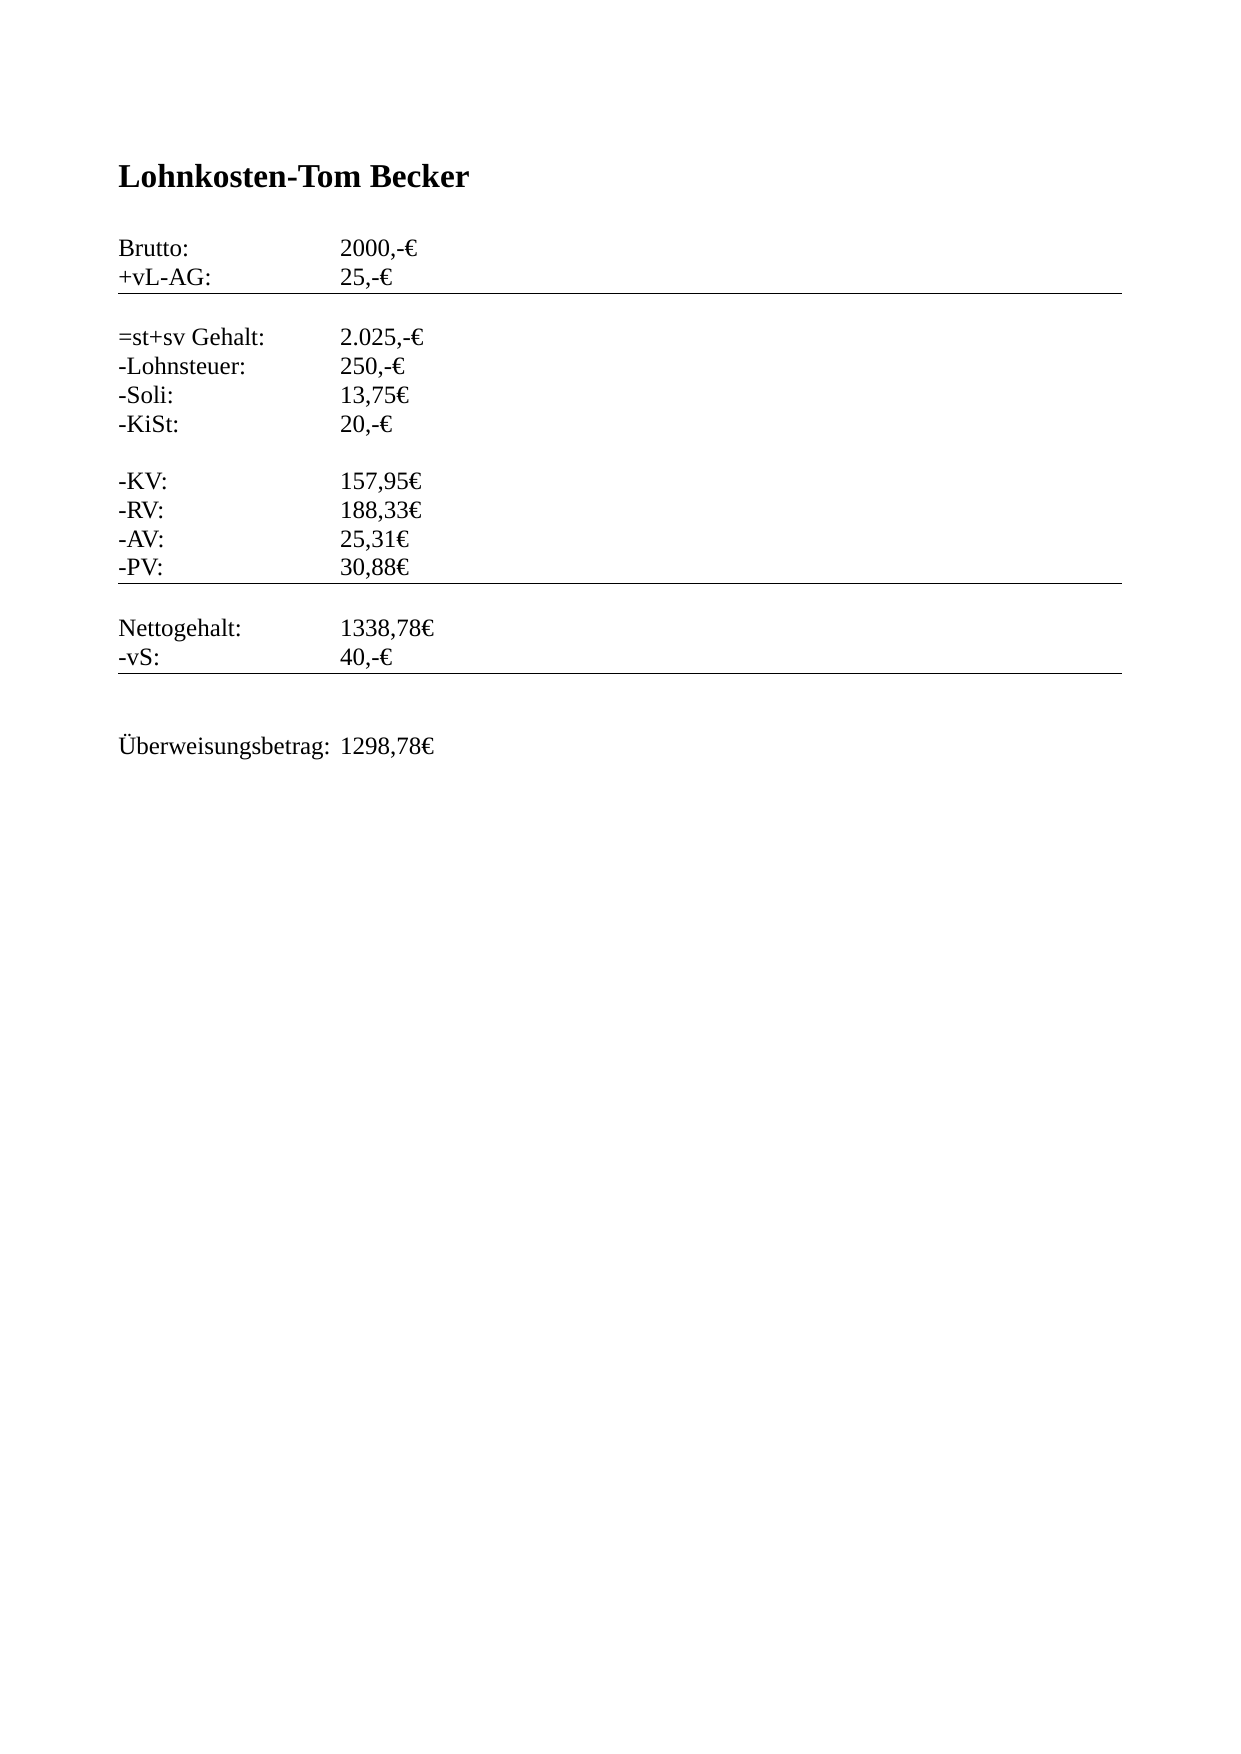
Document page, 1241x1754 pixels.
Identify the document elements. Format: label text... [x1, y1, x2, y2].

text Brutto: 2000,-€ [118, 233, 1122, 262]
text -KiSt: 20,-€ [118, 409, 1122, 437]
text -Lohnsteuer: 250,-€ [118, 351, 1122, 380]
text -vS: 40,-€ [118, 642, 1122, 673]
text Lohnkosten-Tom Becker [118, 156, 1122, 195]
text +vL-AG: 25,-€ [118, 262, 1122, 293]
text =st+sv Gehalt: 2.025,-€ [118, 322, 1122, 351]
text Überweisungsbetrag: 1298,78€ [118, 731, 1122, 760]
text -RV: 188,33€ [118, 495, 1122, 524]
text Nettogehalt: 1338,78€ [118, 613, 1122, 642]
text -PV: 30,88€ [118, 552, 1122, 583]
text -KV: 157,95€ [118, 466, 1122, 495]
text -Soli: 13,75€ [118, 380, 1122, 409]
text -AV: 25,31€ [118, 524, 1122, 552]
